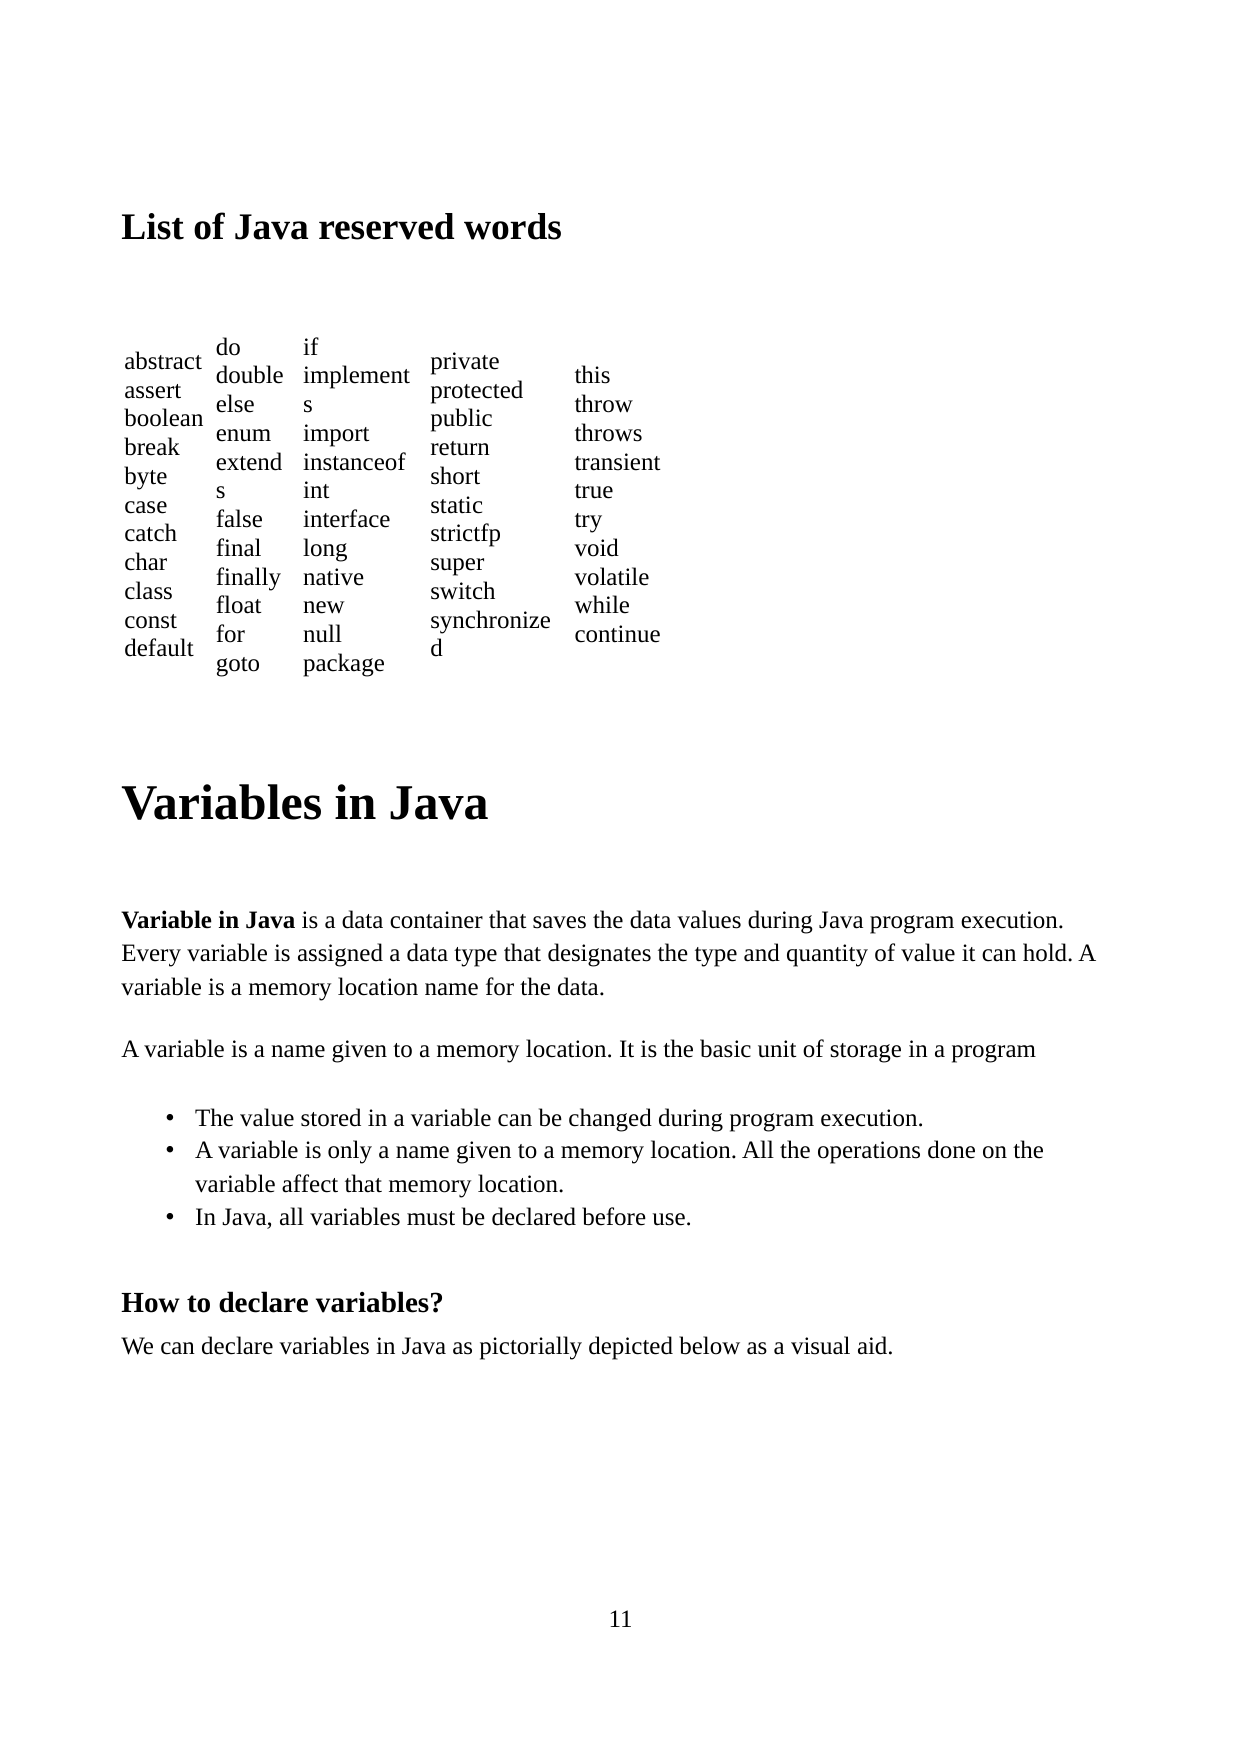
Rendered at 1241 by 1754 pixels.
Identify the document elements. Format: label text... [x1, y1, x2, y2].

text Variable in Java is a data container that saves the data values during Java program execution. Every variable is assigned a data type that designates the type and quantity of value it can hold. A variable is a memory location name for the data. [118, 902, 1122, 1000]
list In Java, all variables must be declared before use. [162, 1199, 1122, 1233]
list The value stored in a variable can be changed during program execution. [162, 1099, 1122, 1131]
table_header private protected public return short static strictfp super switch synchronized [424, 326, 568, 682]
table_header this throw throws transient true try void volatile while continue [568, 326, 670, 682]
text We can declare variables in Java as pictorially depicted below as a visual aid. [118, 1328, 1122, 1359]
subtitle List of Java reserved words [118, 201, 1122, 248]
subtitle Variables in Java [118, 770, 1122, 831]
subtitle How to declare variables? [118, 1282, 1122, 1318]
table_header do double else enum extends false final finally float for goto [210, 326, 297, 682]
table_header abstract assert boolean break byte case catch char class const default [118, 326, 210, 682]
text A variable is a name given to a memory location. It is the basic unit of storage in a program [118, 1031, 1122, 1066]
list A variable is only a name given to a memory location. All the operations done on the variable affect that memory location. [162, 1133, 1122, 1197]
table_header if implements import instanceof int interface long native new null package [297, 326, 424, 682]
